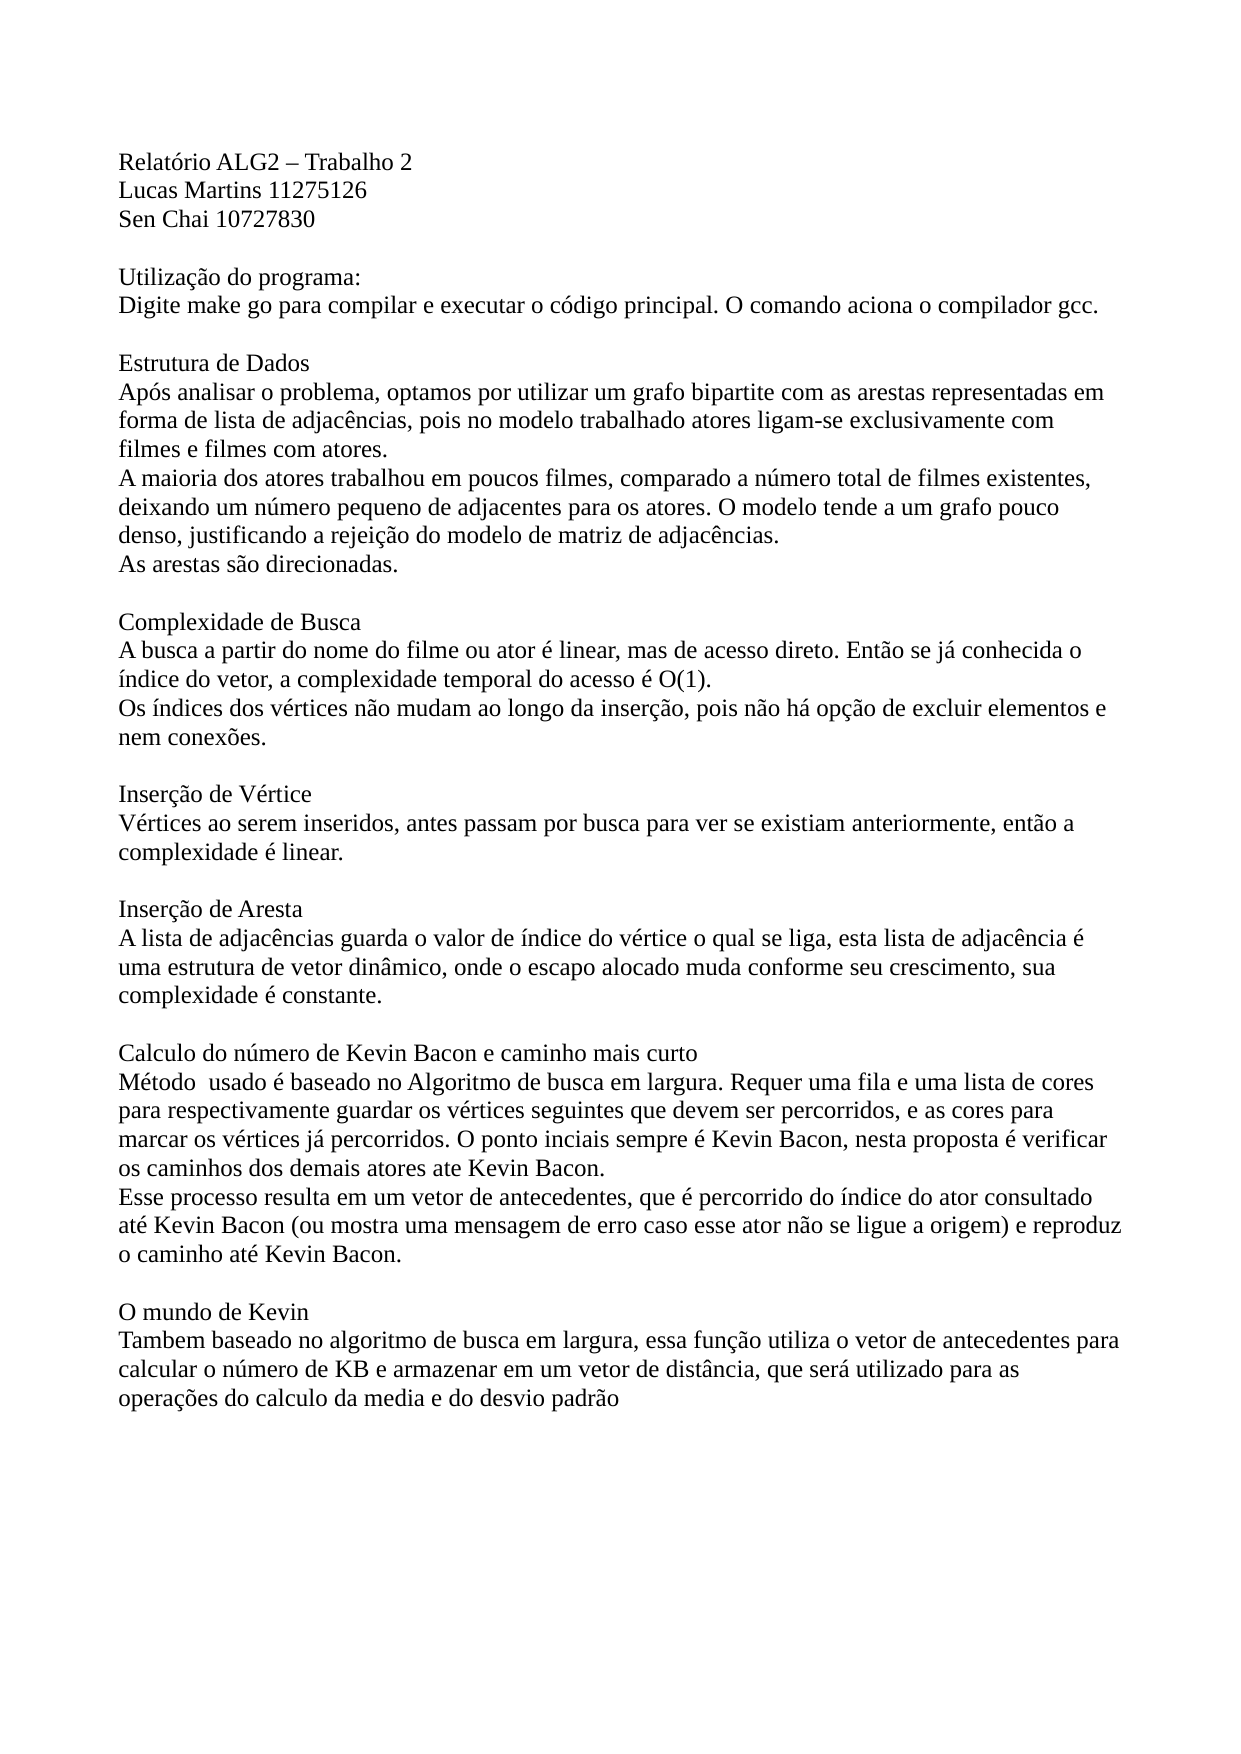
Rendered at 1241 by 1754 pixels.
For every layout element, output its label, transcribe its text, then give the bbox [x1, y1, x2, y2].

text Estrutura de Dados [118, 348, 1122, 377]
text Tambem baseado no algoritmo de busca em largura, essa função utiliza o vetor de antecedentes para calcular o número de KB e armazenar em um vetor de distância, que será utilizado para as operações do calculo da media e do desvio padrão [118, 1326, 1122, 1412]
text A busca a partir do nome do filme ou ator é linear, mas de acesso direto. Então se já conhecida o índice do vetor, a complexidade temporal do acesso é O(1). [118, 636, 1122, 693]
text Digite make go para compilar e executar o código principal. O comando aciona o compilador gcc. [118, 291, 1122, 319]
text Vértices ao serem inseridos, antes passam por busca para ver se existiam anteriormente, então a complexidade é linear. [118, 808, 1122, 866]
text Inserção de Vértice [118, 779, 1122, 808]
text Após analisar o problema, optamos por utilizar um grafo bipartite com as arestas representadas em forma de lista de adjacências, pois no modelo trabalhado atores ligam-se exclusivamente com filmes e filmes com atores. [118, 377, 1122, 463]
text A maioria dos atores trabalhou em poucos filmes, comparado a número total de filmes existentes, deixando um número pequeno de adjacentes para os atores. O modelo tende a um grafo pouco denso, justificando a rejeição do modelo de matriz de adjacências. [118, 463, 1122, 549]
text As arestas são direcionadas. [118, 549, 1122, 578]
text Relatório ALG2 – Trabalho 2 [118, 147, 1122, 176]
text Inserção de Aresta [118, 894, 1122, 923]
text Método usado é baseado no Algoritmo de busca em largura. Requer uma fila e uma lista de cores para respectivamente guardar os vértices seguintes que devem ser percorridos, e as cores para marcar os vértices já percorridos. O ponto inciais sempre é Kevin Bacon, nesta proposta é verificar os caminhos dos demais atores ate Kevin Bacon. [118, 1067, 1122, 1182]
text A lista de adjacências guarda o valor de índice do vértice o qual se liga, esta lista de adjacência é uma estrutura de vetor dinâmico, onde o escapo alocado muda conforme seu crescimento, sua complexidade é constante. [118, 923, 1122, 1009]
text Sen Chai 10727830 [118, 204, 1122, 233]
text Esse processo resulta em um vetor de antecedentes, que é percorrido do índice do ator consultado até Kevin Bacon (ou mostra uma mensagem de erro caso esse ator não se ligue a origem) e reproduz o caminho até Kevin Bacon. [118, 1182, 1122, 1268]
text Os índices dos vértices não mudam ao longo da inserção, pois não há opção de excluir elementos e nem conexões. [118, 693, 1122, 751]
text Lucas Martins 11275126 [118, 176, 1122, 204]
text Calculo do número de Kevin Bacon e caminho mais curto [118, 1038, 1122, 1067]
text Complexidade de Busca [118, 607, 1122, 636]
text Utilização do programa: [118, 262, 1122, 291]
text O mundo de Kevin [118, 1297, 1122, 1326]
